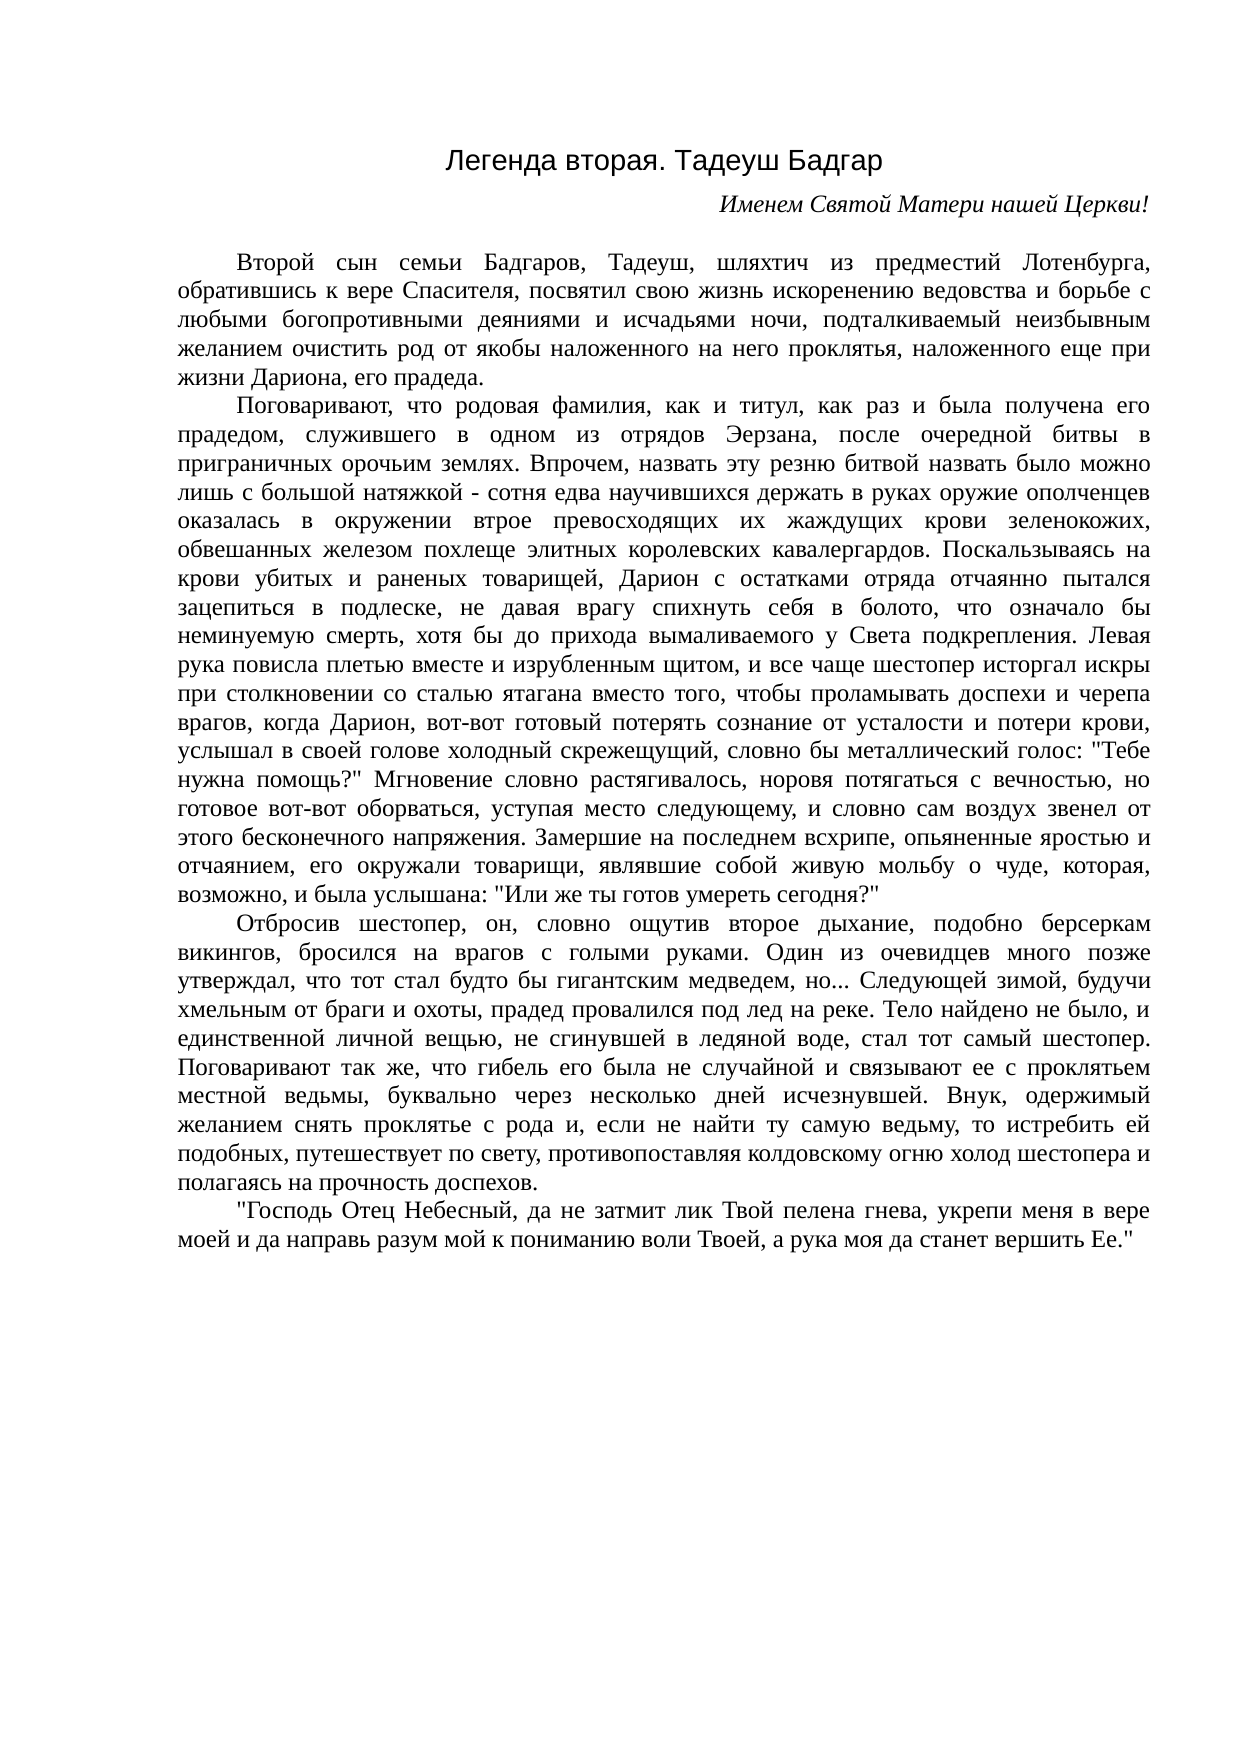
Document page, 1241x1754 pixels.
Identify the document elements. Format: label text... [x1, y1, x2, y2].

subtitle Легенда вторая. Тадеуш Бадгар [177, 143, 1152, 177]
text "Господь Отец Небесный, да не затмит лик Твой пелена гнева, укрепи меня в вере моей и да направь разум мой к пониманию воли Твоей, а рука моя да станет вершить Ее." [177, 1195, 1152, 1253]
text Отбросив шестопер, он, словно ощутив второе дыхание, подобно берсеркам викингов, бросился на врагов с голыми руками. Один из очевидцев много позже утверждал, что тот стал будто бы гигантским медведем, но... Следующей зимой, будучи хмельным от браги и охоты, прадед провалился под лед на реке. Тело найдено не было, и единственной личной вещью, не сгинувшей в ледяной воде, стал тот самый шестопер. Поговаривают так же, что гибель его была не случайной и связывают ее с проклятьем местной ведьмы, буквально через несколько дней исчезнувшей. Внук, одержимый желанием снять проклятье с рода и, если не найти ту самую ведьму, то истребить ей подобных, путешествует по свету, противопоставляя колдовскому огню холод шестопера и полагаясь на прочность доспехов. [177, 908, 1152, 1195]
text Второй сын семьи Бадгаров, Тадеуш, шляхтич из предместий Лотенбурга, обратившись к вере Спасителя, посвятил свою жизнь искоренению ведовства и борьбе с любыми богопротивными деяниями и исчадьями ночи, подталкиваемый неизбывным желанием очистить род от якобы наложенного на него проклятья, наложенного еще при жизни Дариона, его прадеда. [177, 247, 1152, 390]
text Поговаривают, что родовая фамилия, как и титул, как раз и была получена его прадедом, служившего в одном из отрядов Эерзана, после очередной битвы в приграничных орочьим землях. Впрочем, назвать эту резню битвой назвать было можно лишь с большой натяжкой - сотня едва научившихся держать в руках оружие ополченцев оказалась в окружении втрое превосходящих их жаждущих крови зеленокожих, обвешанных железом похлеще элитных королевских кавалергардов. Поскальзываясь на крови убитых и раненых товарищей, Дарион с остатками отряда отчаянно пытался зацепиться в подлеске, не давая врагу спихнуть себя в болото, что означало бы неминуемую смерть, хотя бы до прихода вымаливаемого у Света подкрепления. Левая рука повисла плетью вместе и изрубленным щитом, и все чаще шестопер исторгал искры при столкновении со сталью ятагана вместо того, чтобы проламывать доспехи и черепа врагов, когда Дарион, вот-вот готовый потерять сознание от усталости и потери крови, услышал в своей голове холодный скрежещущий, словно бы металлический голос: "Тебе нужна помощь?" Мгновение словно растягивалось, норовя потягаться с вечностью, но готовое вот-вот оборваться, уступая место следующему, и словно сам воздух звенел от этого бесконечного напряжения. Замершие на последнем всхрипе, опьяненные яростью и отчаянием, его окружали товарищи, являвшие собой живую мольбу о чуде, которая, возможно, и была услышана: "Или же ты готов умереть сегодня?" [177, 390, 1152, 908]
text Именем Святой Матери нашей Церкви! [177, 189, 1152, 218]
